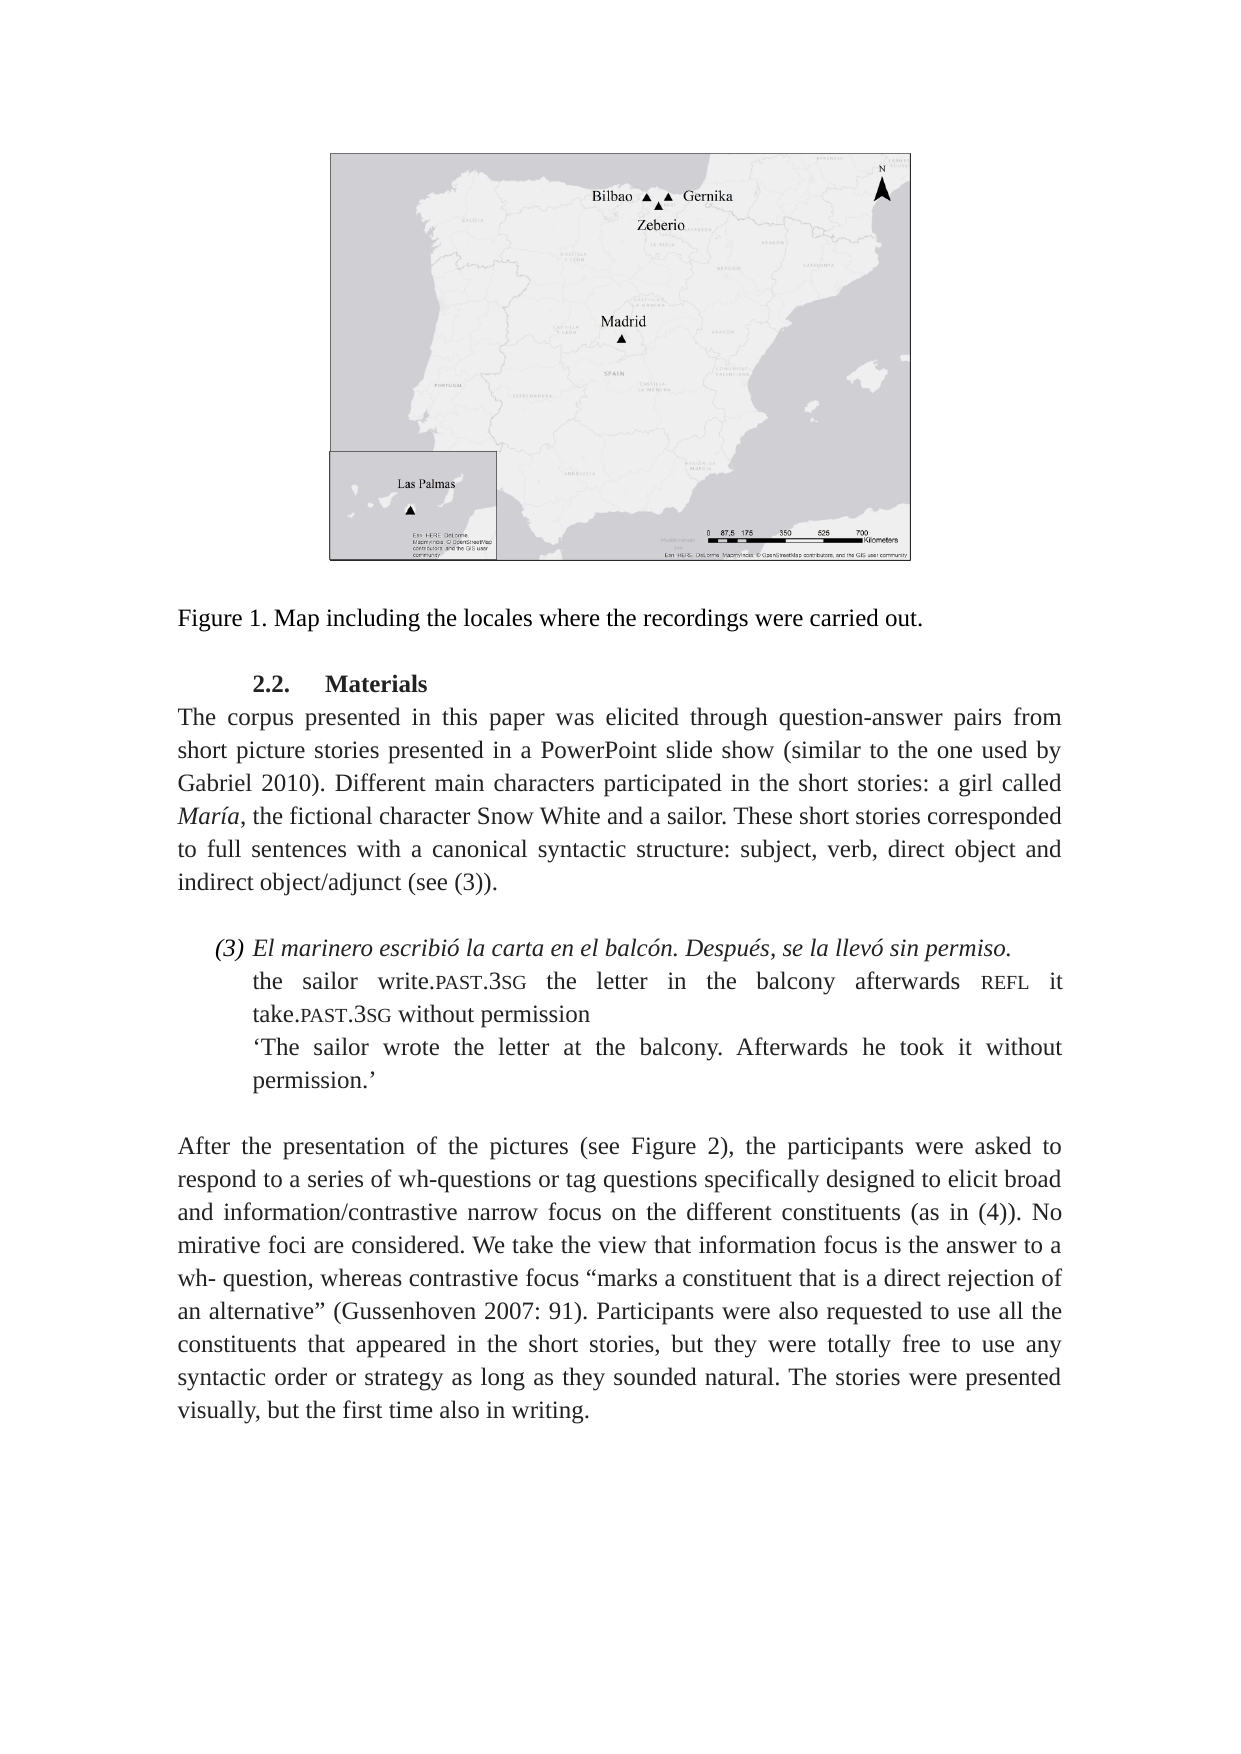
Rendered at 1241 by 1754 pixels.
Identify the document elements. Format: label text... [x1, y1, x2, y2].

list The corpus presented in this paper was elicited through question-answer pairs from short picture stories presented in a PowerPoint slide show (similar to the one used by Gabriel 2010). Different main characters participated in the short stories: a girl called María, the fictional character Snow White and a sailor. These short stories corresponded to full sentences with a canonical syntactic structure: subject, verb, direct object and indirect object/adjunct (see (3)). [177, 702, 1063, 896]
list the sailor write.past.3sg the letter in the balcony afterwards refl it take.past.3sg without permission [252, 966, 1063, 1028]
list ‘The sailor wrote the letter at the balcony. Afterwards he took it without permission.’ [252, 1032, 1063, 1094]
text Figure 1. Map including the locales where the recordings were carried out. [177, 603, 1063, 632]
list Materials [252, 669, 1063, 698]
picture [324, 147, 916, 566]
list After the presentation of the pictures (see Figure 2), the participants were asked to respond to a series of wh-questions or tag questions specifically designed to elicit broad and information/contrastive narrow focus on the different constituents (as in (4)). No mirative foci are considered. We take the view that information focus is the answer to a wh- question, whereas contrastive focus “marks a constituent that is a direct rejection of an alternative” (Gussenhoven 2007: 91). Participants were also requested to use all the constituents that appeared in the short stories, but they were totally free to use any syntactic order or strategy as long as they sounded natural. The stories were presented visually, but the first time also in writing. [177, 1131, 1063, 1424]
list El marinero escribió la carta en el balcón. Después, se la llevó sin permiso. [215, 933, 1063, 962]
